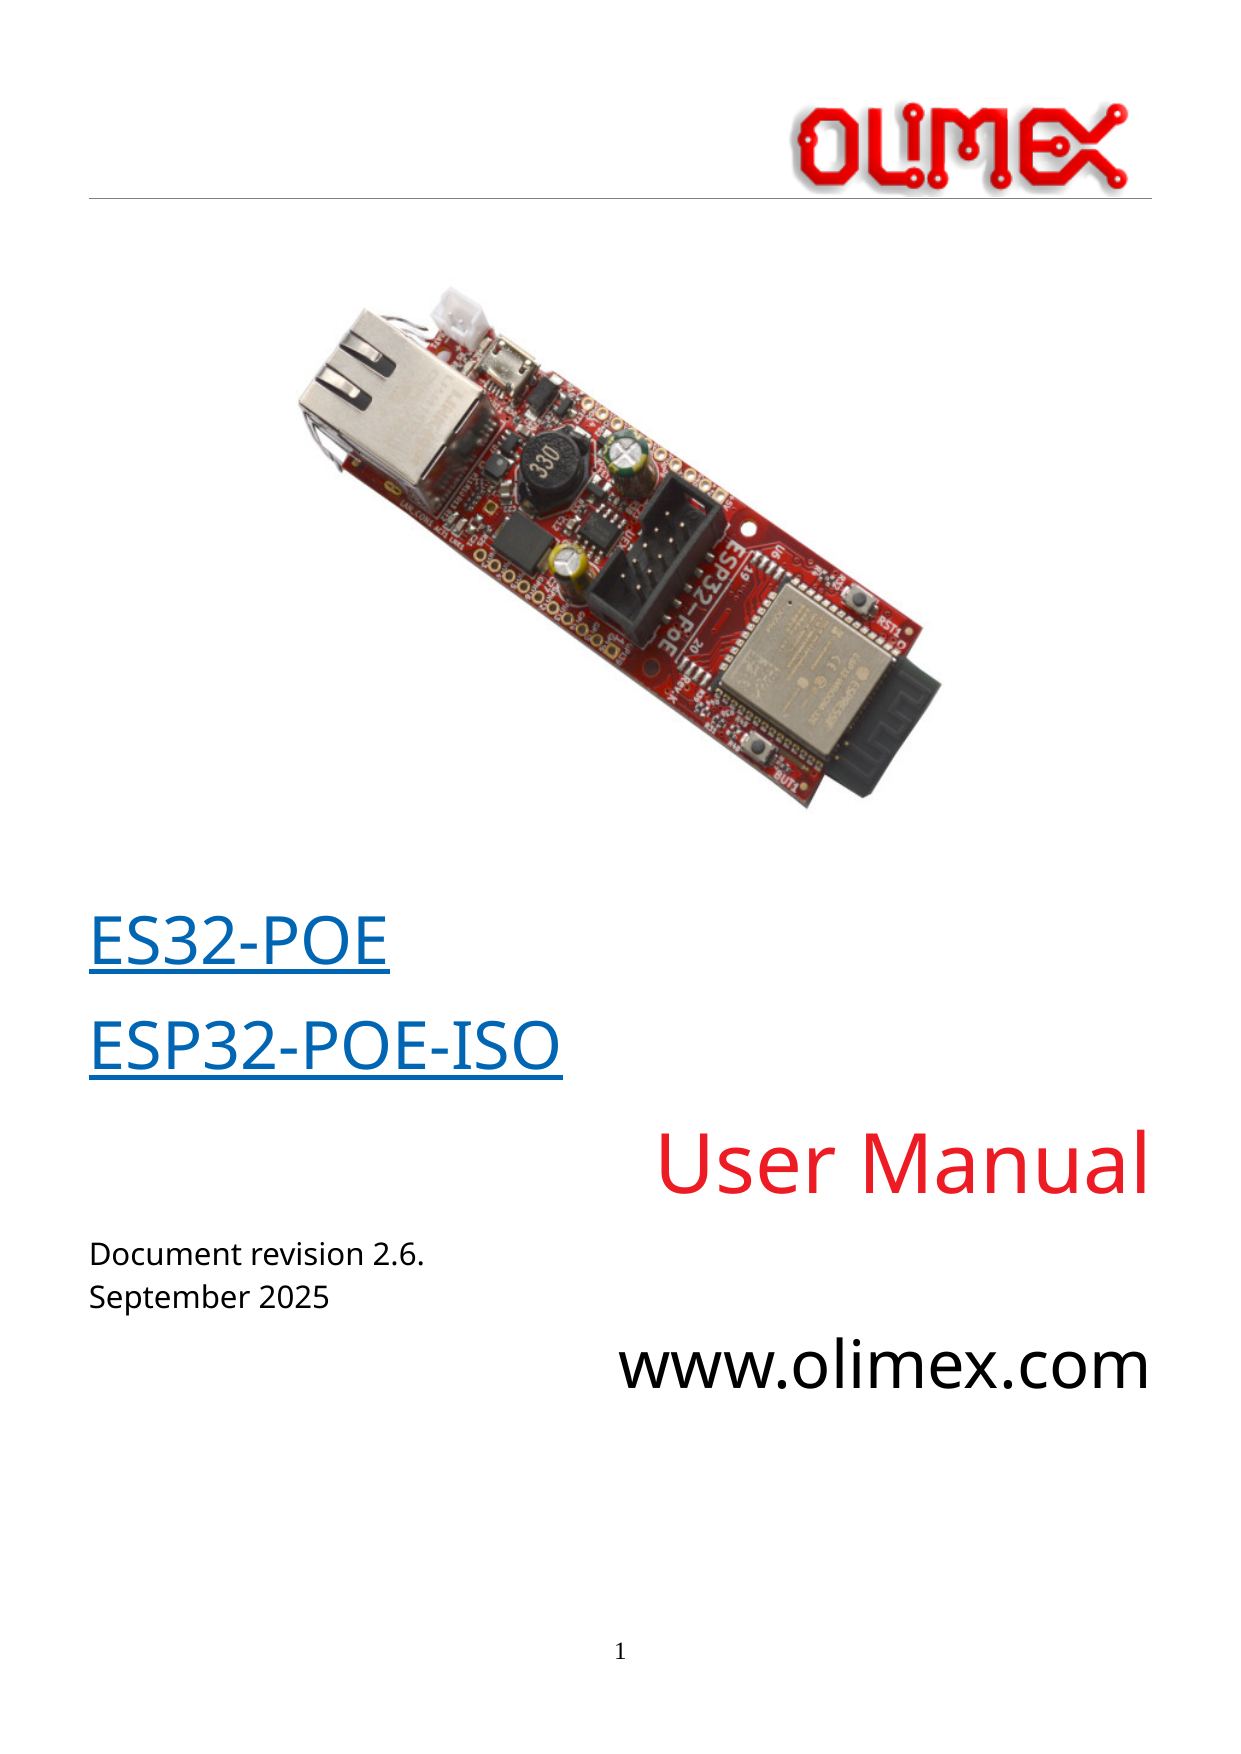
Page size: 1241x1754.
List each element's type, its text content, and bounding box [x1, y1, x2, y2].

text User Manual [88, 1104, 1152, 1217]
text ESP32-POE-ISO [88, 998, 1152, 1089]
picture [776, 94, 1152, 197]
text September 2025 [88, 1275, 1152, 1317]
text www.olimex.com [88, 1317, 1152, 1408]
text ES32-POE [88, 893, 1152, 984]
text Document revision 2.6. [88, 1232, 1152, 1275]
picture [295, 208, 945, 889]
